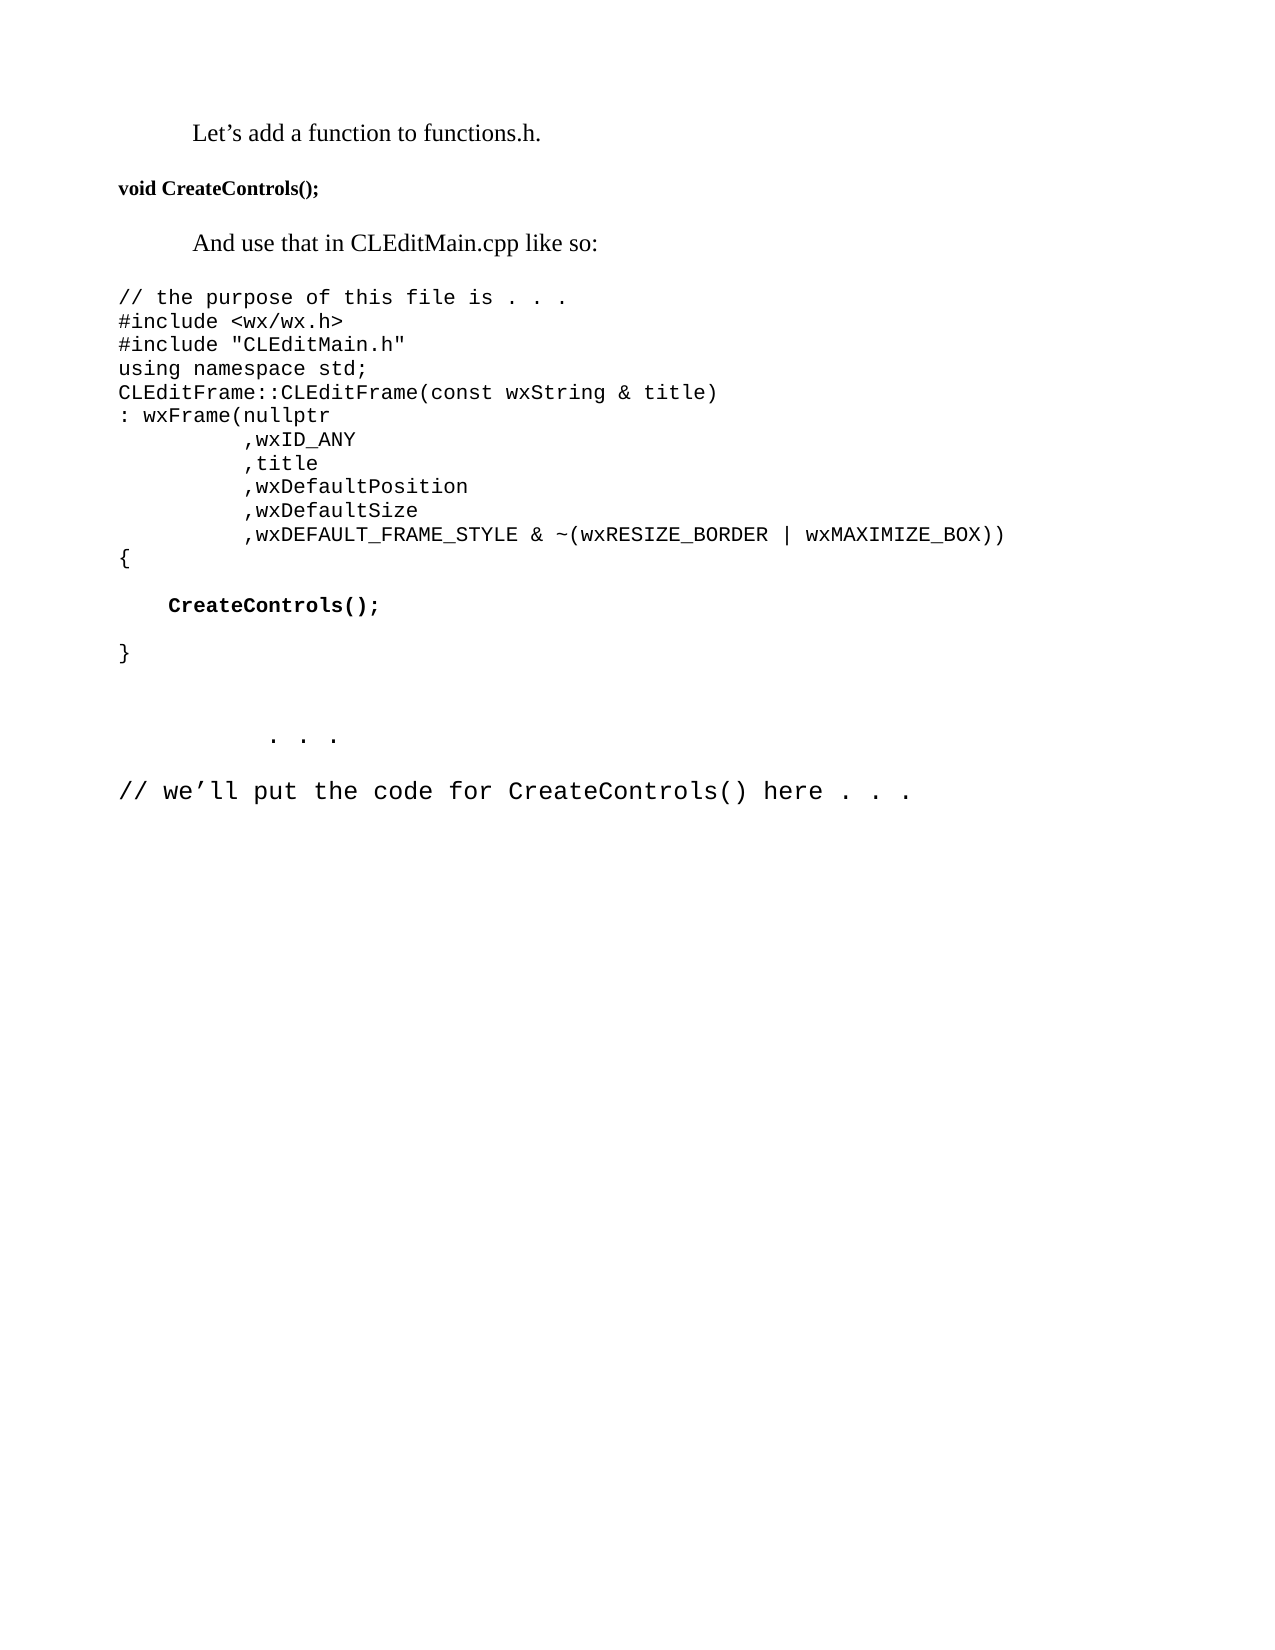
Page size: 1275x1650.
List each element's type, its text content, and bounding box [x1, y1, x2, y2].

text ,wxDefaultSize [118, 500, 1157, 524]
text ,wxID_ANY [118, 429, 1157, 453]
text } [118, 642, 1157, 666]
text : wxFrame(nullptr [118, 405, 1157, 429]
text CreateControls(); [118, 594, 1157, 618]
text . . . [118, 722, 1157, 751]
text ,title [118, 453, 1157, 476]
text { [118, 547, 1157, 571]
text // we’ll put the code for CreateControls() here . . . [118, 779, 1157, 807]
text // the purpose of this file is . . . [118, 287, 1157, 311]
text CLEditFrame::CLEditFrame(const wxString & title) [118, 382, 1157, 405]
text ,wxDEFAULT_FRAME_STYLE & ~(wxRESIZE_BORDER | wxMAXIMIZE_BOX)) [118, 524, 1157, 547]
text And use that in CLEditMain.cpp like so: [118, 228, 1157, 259]
text ,wxDefaultPosition [118, 476, 1157, 500]
text #include "CLEditMain.h" [118, 334, 1157, 358]
text void CreateControls(); [118, 176, 1157, 200]
text #include <wx/wx.h> [118, 311, 1157, 334]
text Let’s add a function to functions.h. [118, 118, 1157, 147]
text using namespace std; [118, 358, 1157, 382]
